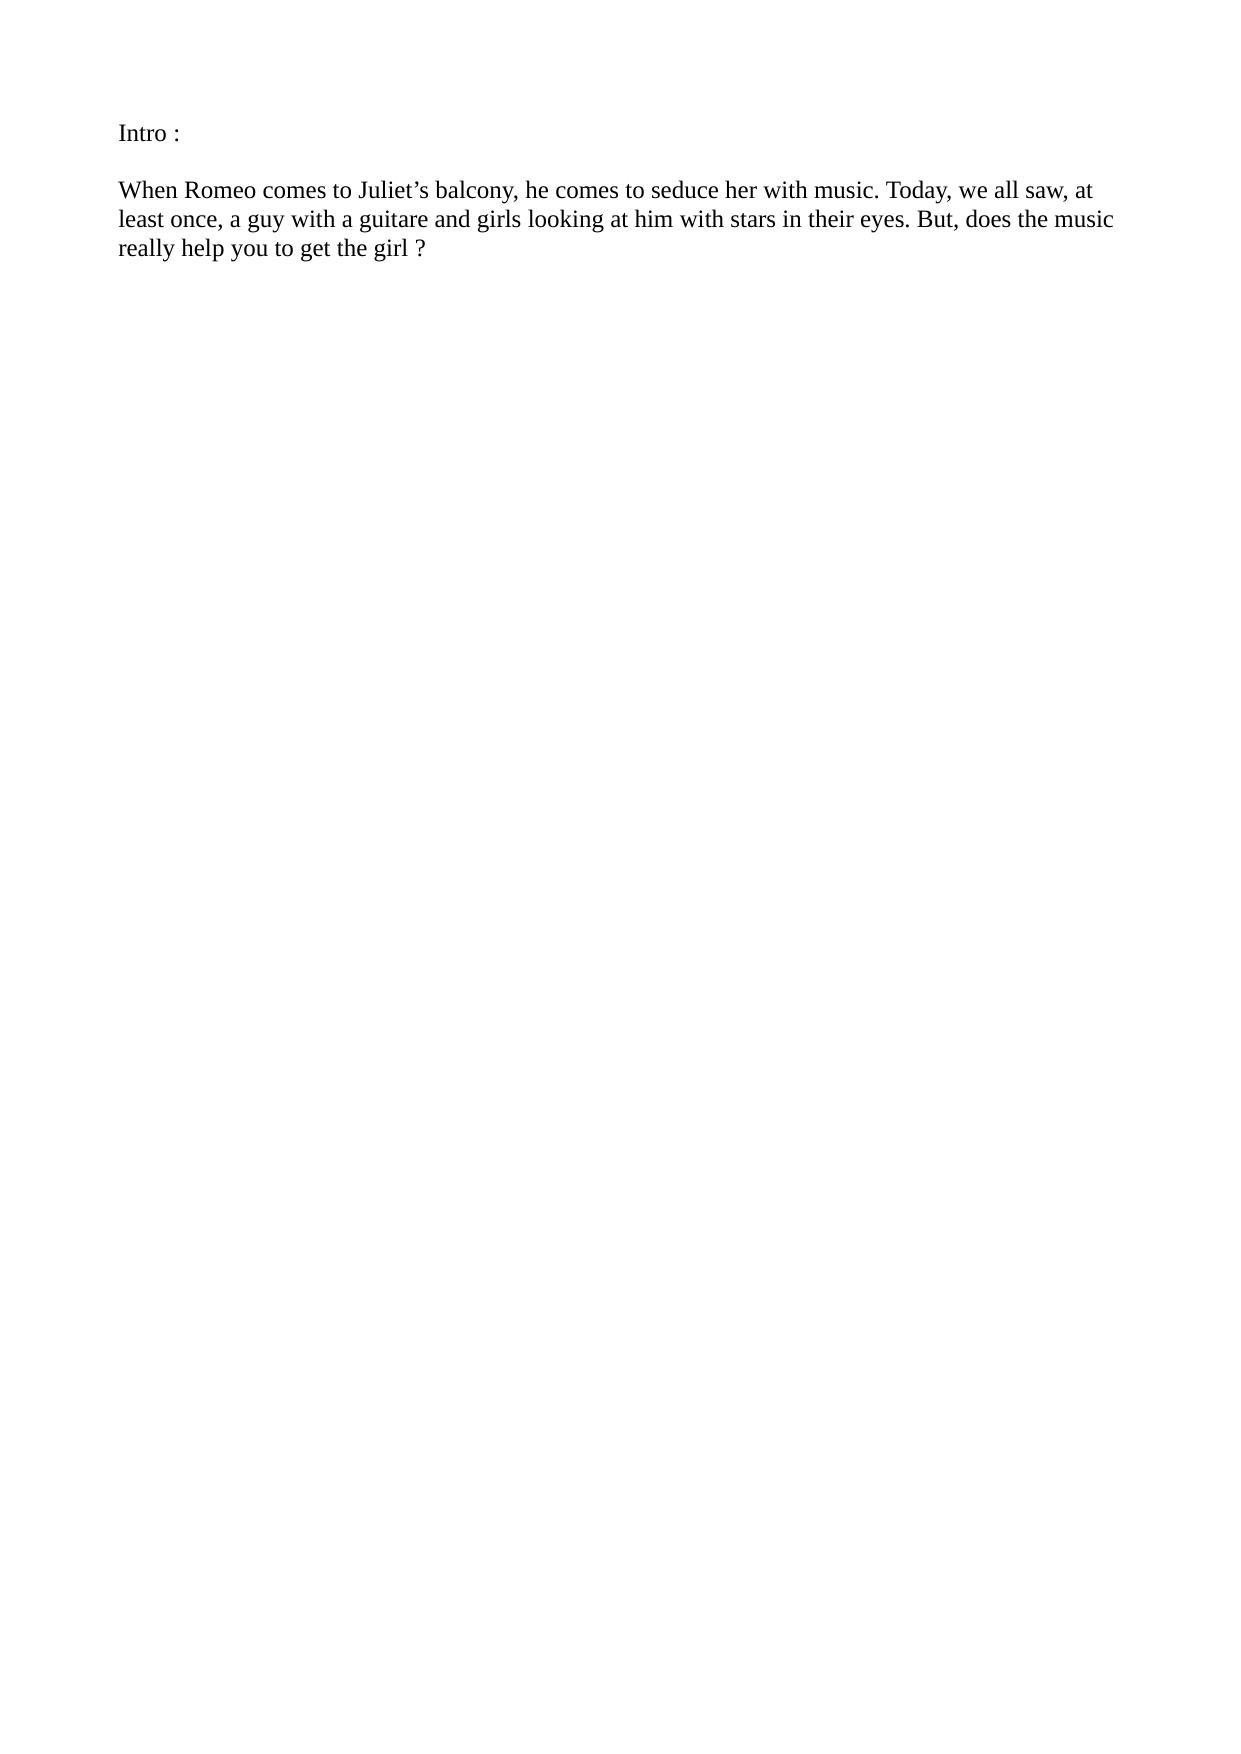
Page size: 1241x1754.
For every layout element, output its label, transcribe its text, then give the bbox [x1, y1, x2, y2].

text Intro : [118, 118, 1122, 147]
text When Romeo comes to Juliet’s balcony, he comes to seduce her with music. Today, we all saw, at least once, a guy with a guitare and girls looking at him with stars in their eyes. But, does the music really help you to get the girl ? [118, 176, 1122, 262]
